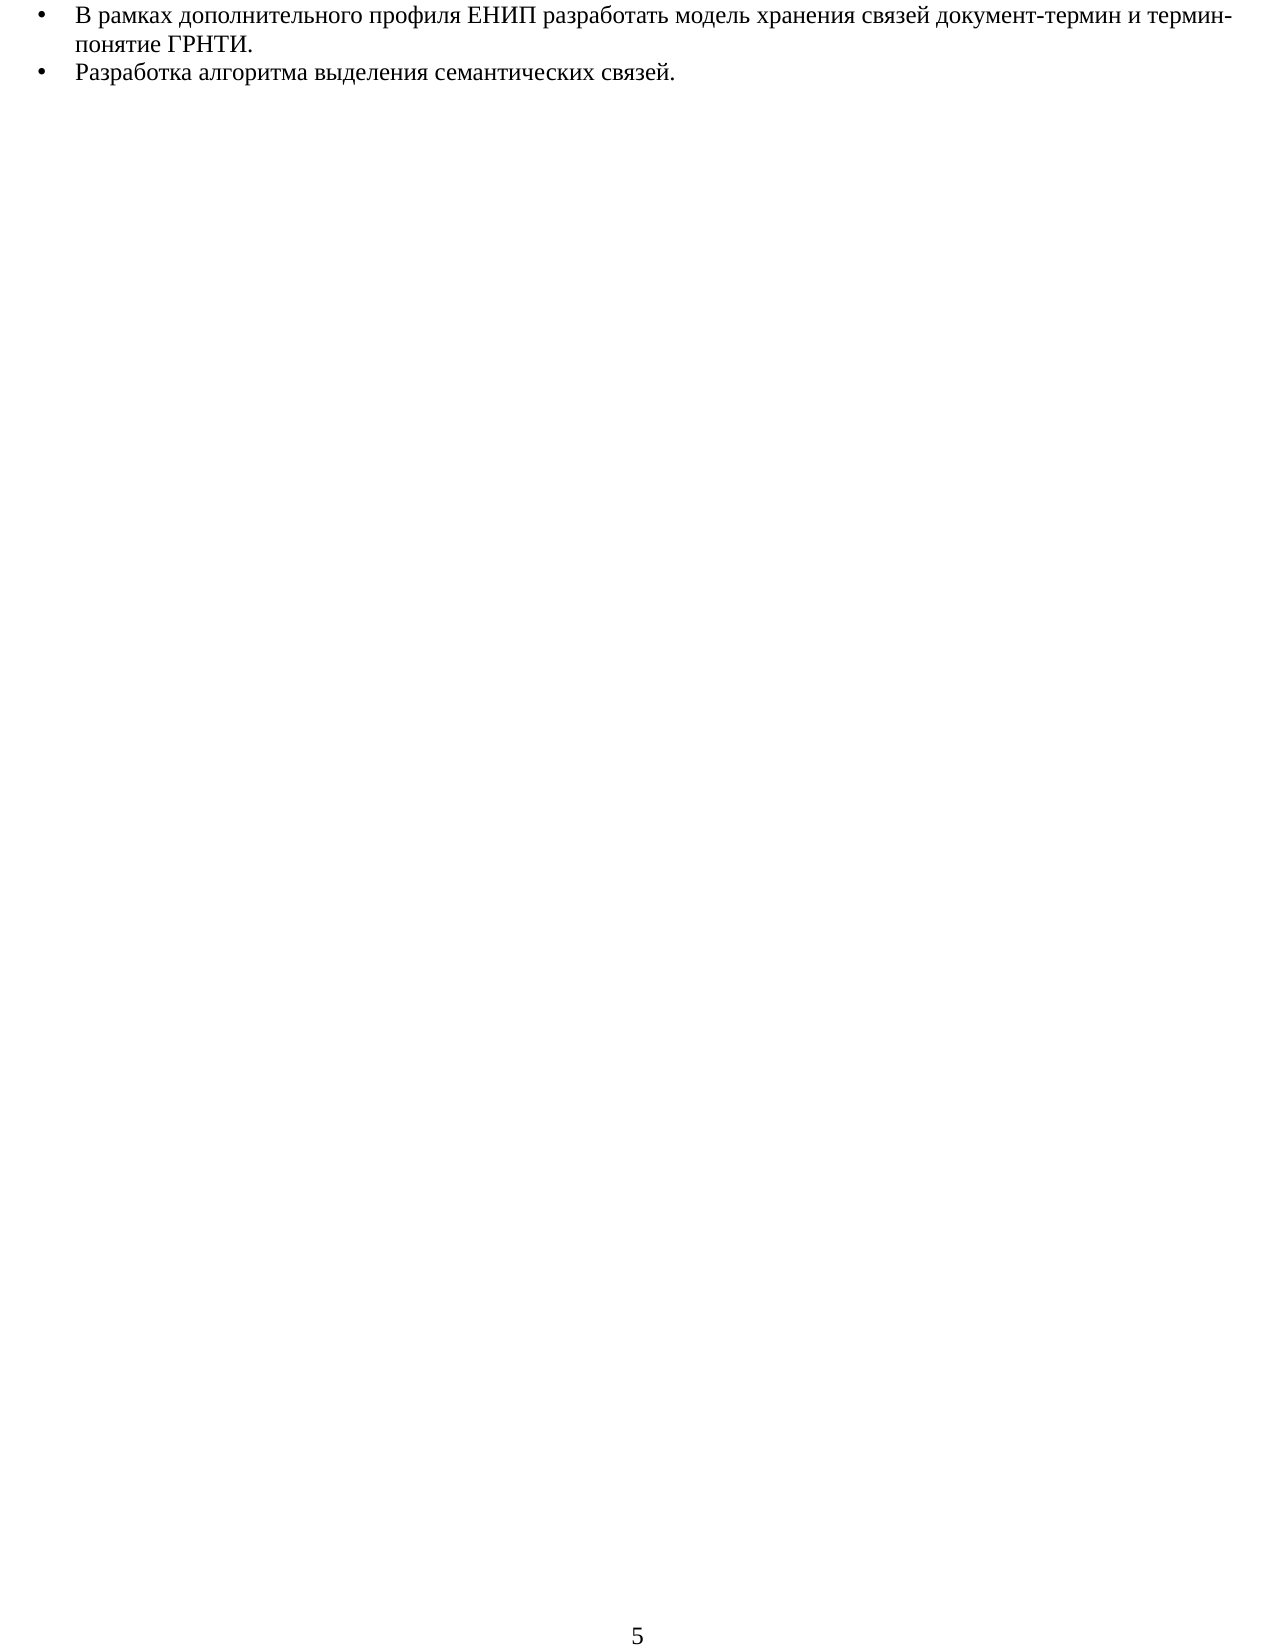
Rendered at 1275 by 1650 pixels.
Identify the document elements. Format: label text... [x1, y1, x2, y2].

list В рамках дополнительного профиля ЕНИП разработать модель хранения связей документ-термин и термин-понятие ГРНТИ. [37, 0, 1275, 57]
list Разработка алгоритма выделения семантических связей. [37, 57, 1275, 86]
